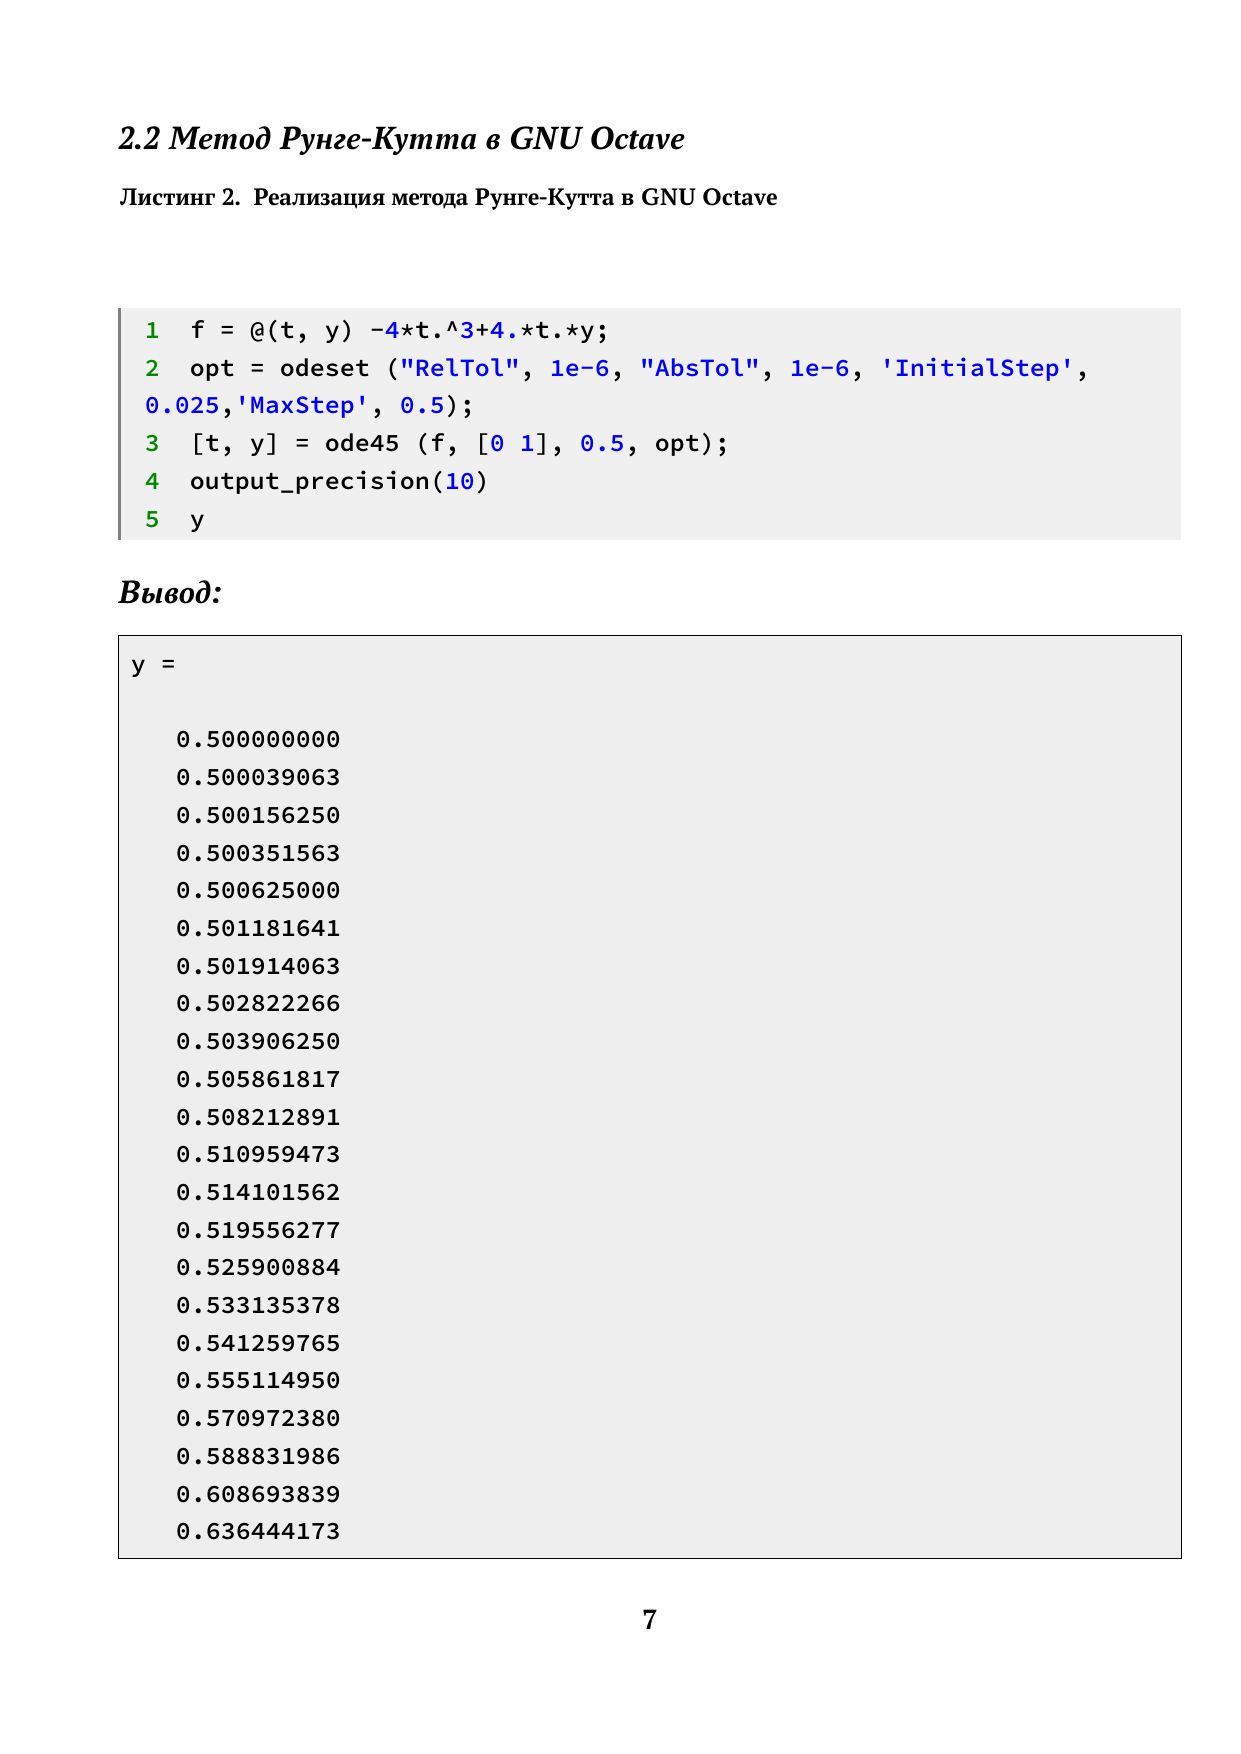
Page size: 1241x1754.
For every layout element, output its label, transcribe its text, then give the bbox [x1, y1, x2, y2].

text 0.500156250 [119, 786, 1181, 824]
text 0.636444173 [119, 1503, 1181, 1558]
text 0.502822266 [119, 975, 1181, 1012]
text 0.570972380 [119, 1389, 1181, 1427]
text 0.508212891 [119, 1088, 1181, 1126]
text 0.500625000 [119, 862, 1181, 899]
text 0.501181641 [119, 899, 1181, 937]
text 1 f = @(t, y) -4*t.^3+4.*t.*y; [121, 308, 1181, 345]
text 4 output_precision(10) [121, 459, 1181, 496]
text Листинг 2. Реализация метода Рунге-Кутта в GNU Octave [119, 182, 1180, 211]
text 3 [t, y] = ode45 (f, [0 1], 0.5, opt); [121, 421, 1181, 458]
text 0.500351563 [119, 824, 1181, 862]
text 0.588831986 [119, 1427, 1181, 1465]
text y = [119, 636, 1181, 673]
text 2 opt = odeset ("RelTol", 1e-6, "AbsTol", 1e-6, 'InitialStep', 0.025,'MaxStep', 0.5); [121, 346, 1181, 421]
text 0.525900884 [119, 1239, 1181, 1276]
text 0.555114950 [119, 1352, 1181, 1389]
text 0.608693839 [119, 1465, 1181, 1503]
text 0.514101562 [119, 1163, 1181, 1201]
text 0.533135378 [119, 1276, 1181, 1314]
text 0.500039063 [119, 748, 1181, 786]
subtitle 2.2 Метод Рунге-Кутта в GNU Octave [118, 118, 1181, 157]
text 0.541259765 [119, 1314, 1181, 1352]
subtitle Вывод: [118, 572, 1181, 611]
text 5 y [121, 496, 1181, 540]
text 0.519556277 [119, 1201, 1181, 1239]
text 0.503906250 [119, 1012, 1181, 1050]
text 0.505861817 [119, 1050, 1181, 1088]
text 0.501914063 [119, 937, 1181, 975]
text 0.510959473 [119, 1126, 1181, 1163]
text 0.500000000 [119, 711, 1181, 748]
